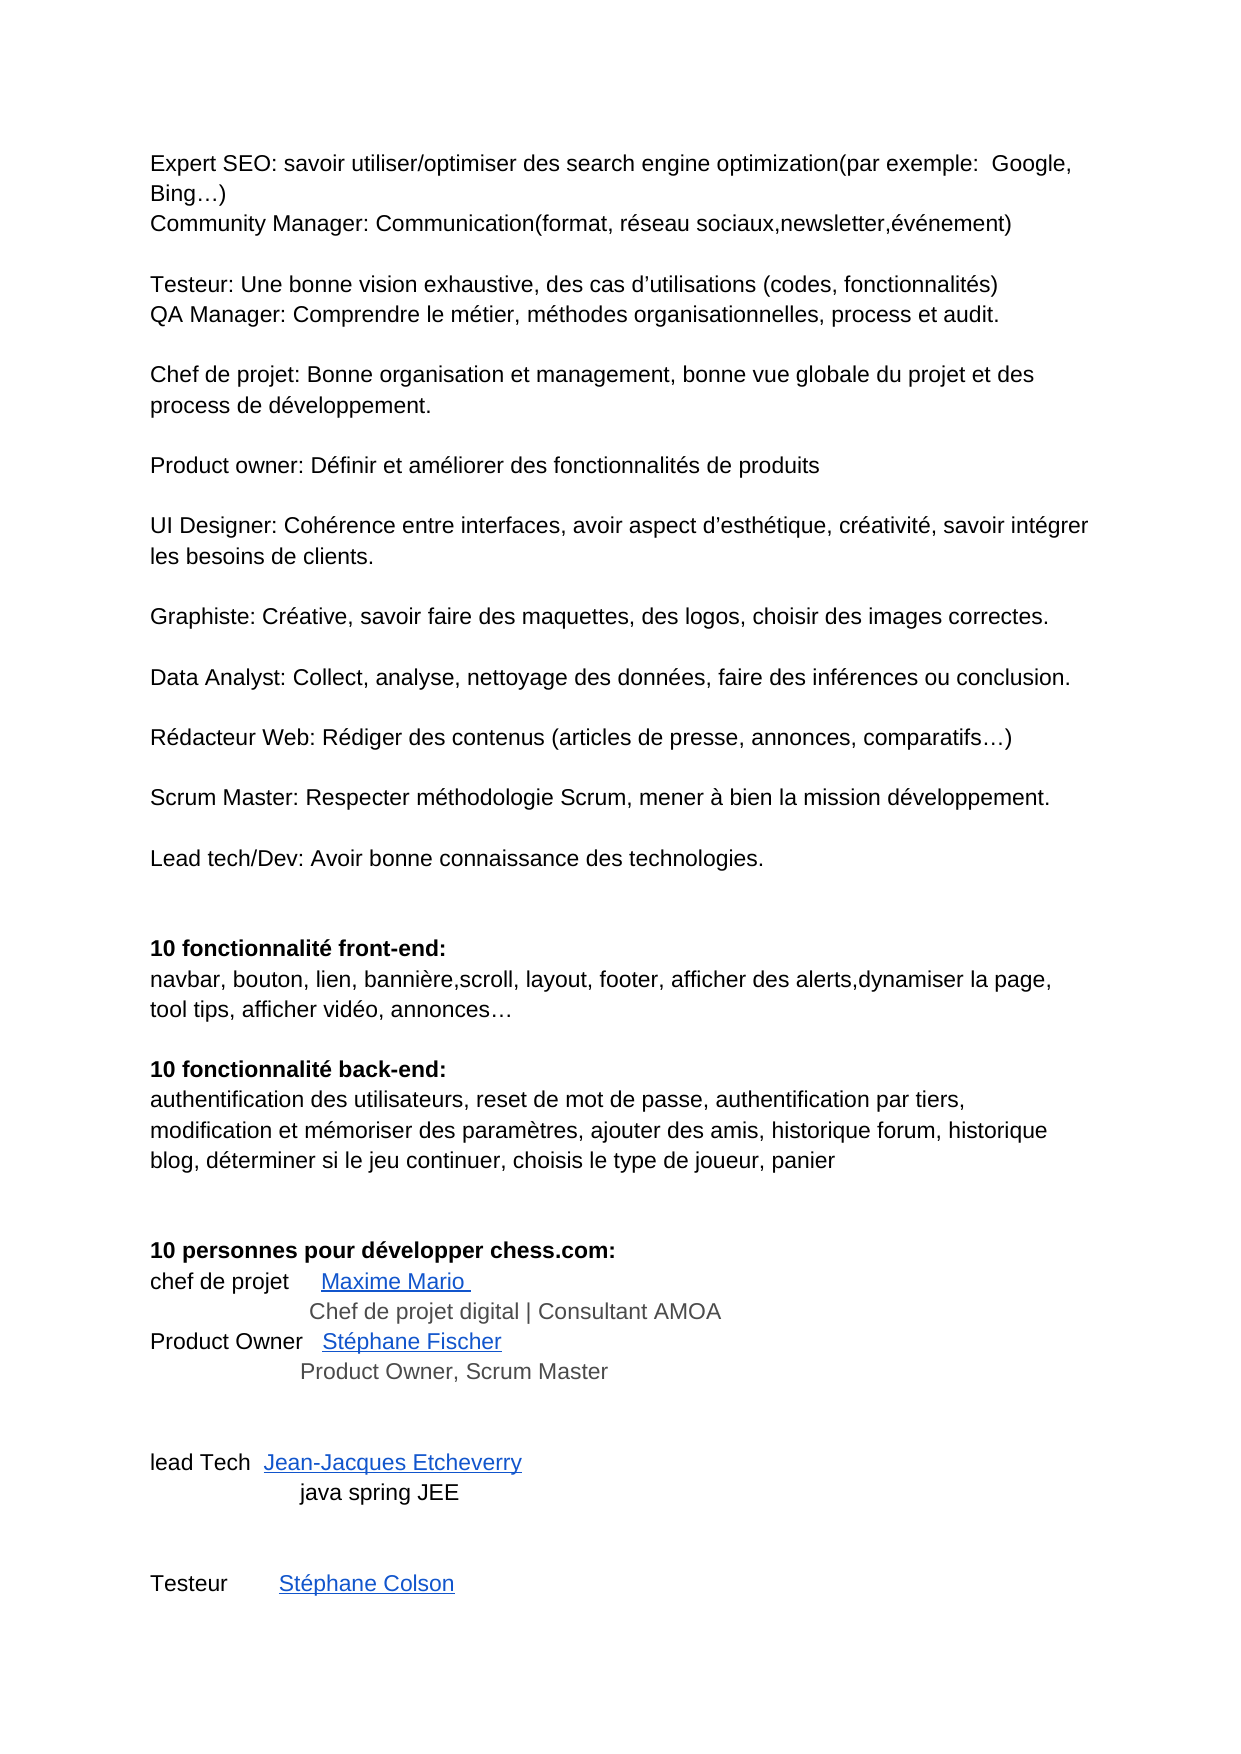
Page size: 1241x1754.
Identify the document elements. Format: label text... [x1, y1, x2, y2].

text Testeur Stéphane Colson [150, 1570, 1090, 1596]
text lead Tech Jean-Jacques Etcheverry [150, 1449, 1090, 1475]
text Product Owner Stéphane Fischer [150, 1328, 1090, 1354]
text Testeur: Une bonne vision exhaustive, des cas d’utilisations (codes, fonctionnalités) [150, 271, 1090, 297]
text modification et mémoriser des paramètres, ajouter des amis, historique forum, historique blog, déterminer si le jeu continuer, choisis le type de joueur, panier [150, 1117, 1090, 1173]
text Chef de projet: Bonne organisation et management, bonne vue globale du projet et des process de développement. [150, 361, 1090, 418]
text Community Manager: Communication(format, réseau sociaux,newsletter,événement) [150, 210, 1090, 237]
text 10 personnes pour développer chess.com: [150, 1237, 1090, 1264]
text Chef de projet digital | Consultant AMOA [150, 1298, 1090, 1324]
text Graphiste: Créative, savoir faire des maquettes, des logos, choisir des images correctes. [150, 603, 1090, 629]
text Product Owner, Scrum Master [225, 1358, 1090, 1385]
text java spring JEE [150, 1479, 1090, 1506]
text Product owner: Définir et améliorer des fonctionnalités de produits [150, 452, 1090, 478]
text UI Designer: Cohérence entre interfaces, avoir aspect d’esthétique, créativité, savoir intégrer les besoins de clients. [150, 512, 1090, 569]
text Scrum Master: Respecter méthodologie Scrum, mener à bien la mission développement. [150, 784, 1090, 811]
text Data Analyst: Collect, analyse, nettoyage des données, faire des inférences ou conclusion. [150, 663, 1090, 690]
text 10 fonctionnalité back-end: [150, 1056, 1090, 1083]
text authentification des utilisateurs, reset de mot de passe, authentification par tiers, [150, 1086, 1090, 1113]
text QA Manager: Comprendre le métier, méthodes organisationnelles, process et audit. [150, 301, 1090, 327]
text Lead tech/Dev: Avoir bonne connaissance des technologies. [150, 845, 1090, 871]
text Rédacteur Web: Rédiger des contenus (articles de presse, annonces, comparatifs…) [150, 724, 1090, 750]
text 10 fonctionnalité front-end: [150, 935, 1090, 962]
text navbar, bouton, lien, bannière,scroll, layout, footer, afficher des alerts,dynamiser la page, tool tips, afficher vidéo, annonces… [150, 966, 1090, 1022]
text Expert SEO: savoir utiliser/optimiser des search engine optimization(par exemple: Google, Bing…) [150, 150, 1090, 207]
text chef de projet Maxime Mario [150, 1268, 1090, 1294]
